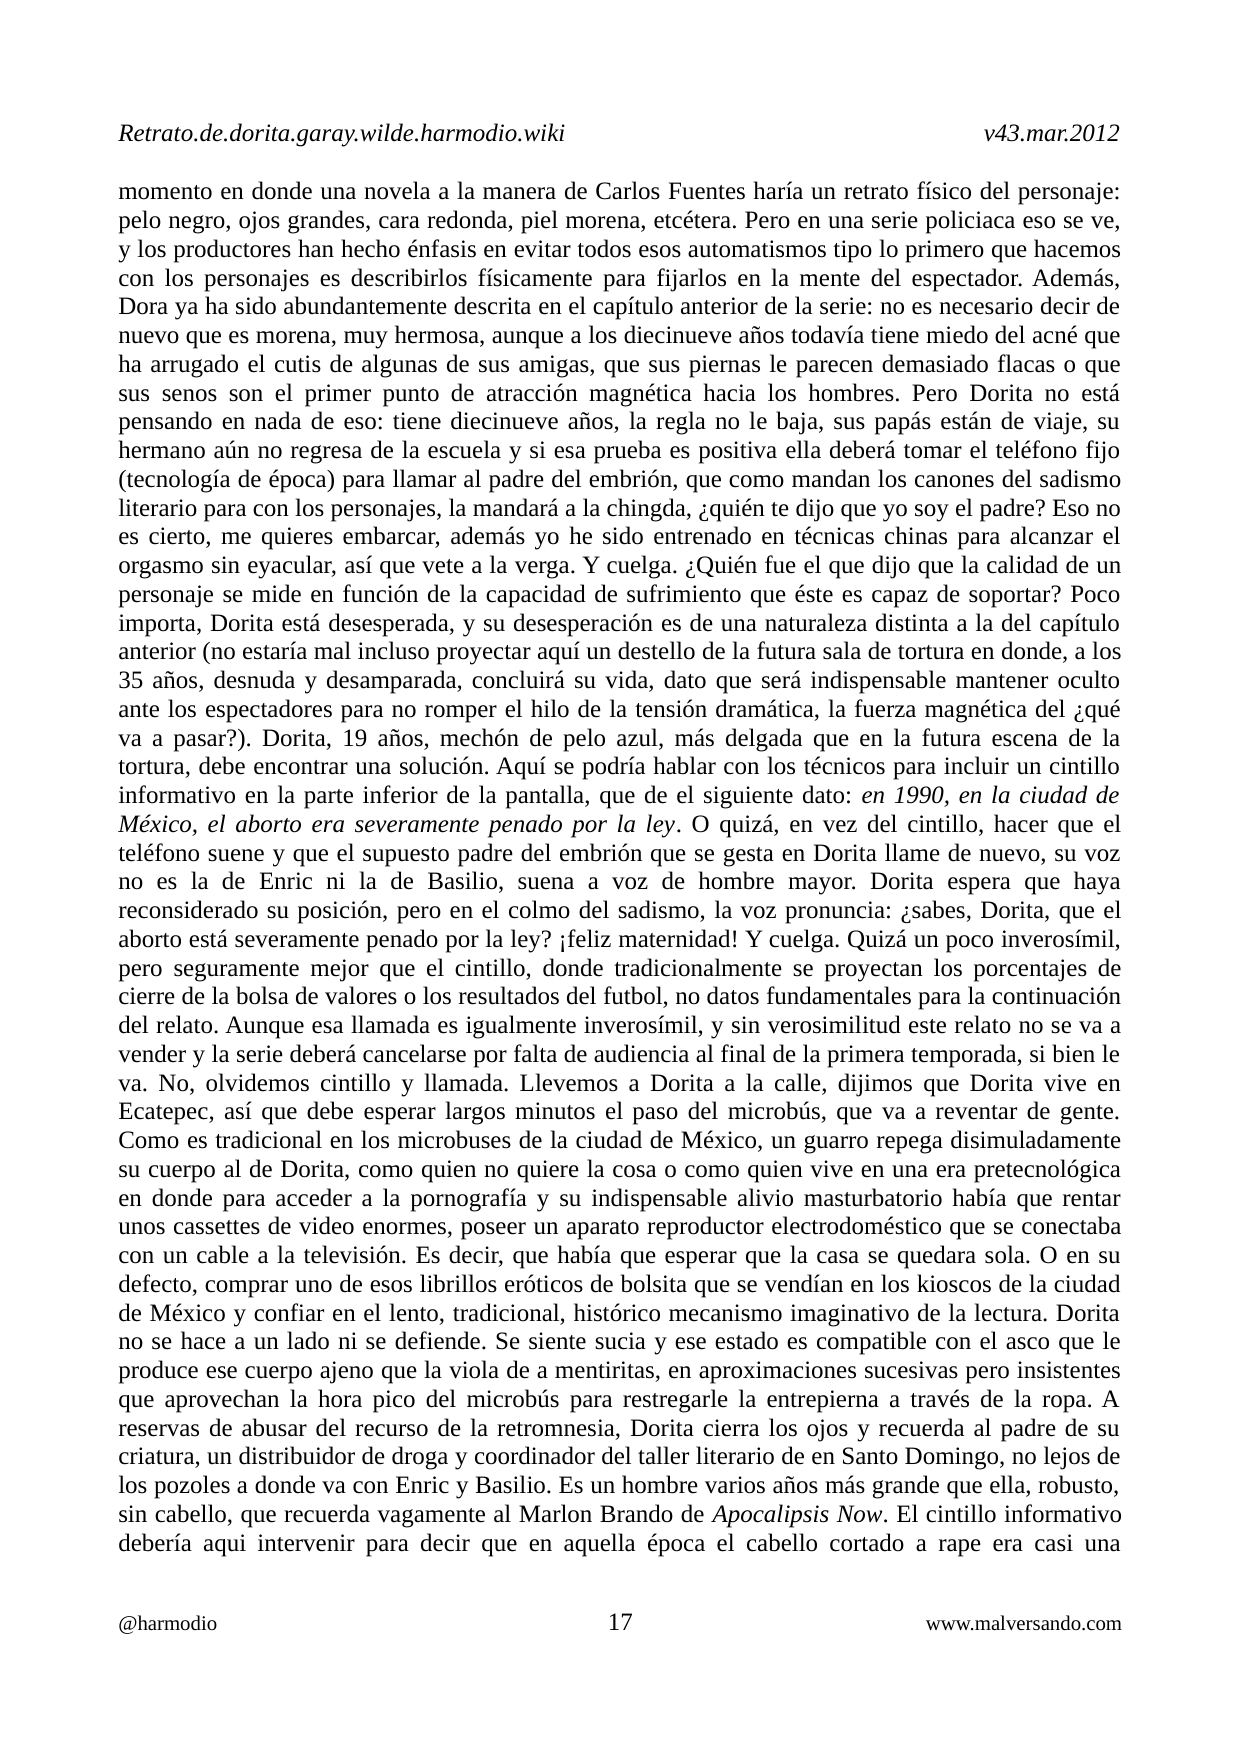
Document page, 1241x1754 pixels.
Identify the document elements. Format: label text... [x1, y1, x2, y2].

text momento en donde una novela a la manera de Carlos Fuentes haría un retrato físico del personaje: pelo negro, ojos grandes, cara redonda, piel morena, etcétera. Pero en una serie policiaca eso se ve, y los productores han hecho énfasis en evitar todos esos automatismos tipo lo primero que hacemos con los personajes es describirlos físicamente para fijarlos en la mente del espectador. Además, Dora ya ha sido abundantemente descrita en el capítulo anterior de la serie: no es necesario decir de nuevo que es morena, muy hermosa, aunque a los diecinueve años todavía tiene miedo del acné que ha arrugado el cutis de algunas de sus amigas, que sus piernas le parecen demasiado flacas o que sus senos son el primer punto de atracción magnética hacia los hombres. Pero Dorita no está pensando en nada de eso: tiene diecinueve años, la regla no le baja, sus papás están de viaje, su hermano aún no regresa de la escuela y si esa prueba es positiva ella deberá tomar el teléfono fijo (tecnología de época) para llamar al padre del embrión, que como mandan los canones del sadismo literario para con los personajes, la mandará a la chingda, ¿quién te dijo que yo soy el padre? Eso no es cierto, me quieres embarcar, además yo he sido entrenado en técnicas chinas para alcanzar el orgasmo sin eyacular, así que vete a la verga. Y cuelga. ¿Quién fue el que dijo que la calidad de un personaje se mide en función de la capacidad de sufrimiento que éste es capaz de soportar? Poco importa, Dorita está desesperada, y su desesperación es de una naturaleza distinta a la del capítulo anterior (no estaría mal incluso proyectar aquí un destello de la futura sala de tortura en donde, a los 35 años, desnuda y desamparada, concluirá su vida, dato que será indispensable mantener oculto ante los espectadores para no romper el hilo de la tensión dramática, la fuerza magnética del ¿qué va a pasar?). Dorita, 19 años, mechón de pelo azul, más delgada que en la futura escena de la tortura, debe encontrar una solución. Aquí se podría hablar con los técnicos para incluir un cintillo informativo en la parte inferior de la pantalla, que de el siguiente dato: en 1990, en la ciudad de México, el aborto era severamente penado por la ley. O quizá, en vez del cintillo, hacer que el teléfono suene y que el supuesto padre del embrión que se gesta en Dorita llame de nuevo, su voz no es la de Enric ni la de Basilio, suena a voz de hombre mayor. Dorita espera que haya reconsiderado su posición, pero en el colmo del sadismo, la voz pronuncia: ¿sabes, Dorita, que el aborto está severamente penado por la ley? ¡feliz maternidad! Y cuelga. Quizá un poco inverosímil, pero seguramente mejor que el cintillo, donde tradicionalmente se proyectan los porcentajes de cierre de la bolsa de valores o los resultados del futbol, no datos fundamentales para la continuación del relato. Aunque esa llamada es igualmente inverosímil, y sin verosimilitud este relato no se va a vender y la serie deberá cancelarse por falta de audiencia al final de la primera temporada, si bien le va. No, olvidemos cintillo y llamada. Llevemos a Dorita a la calle, dijimos que Dorita vive en Ecatepec, así que debe esperar largos minutos el paso del microbús, que va a reventar de gente. Como es tradicional en los microbuses de la ciudad de México, un guarro repega disimuladamente su cuerpo al de Dorita, como quien no quiere la cosa o como quien vive en una era pretecnológica en donde para acceder a la pornografía y su indispensable alivio masturbatorio había que rentar unos cassettes de video enormes, poseer un aparato reproductor electrodoméstico que se conectaba con un cable a la televisión. Es decir, que había que esperar que la casa se quedara sola. O en su defecto, comprar uno de esos librillos eróticos de bolsita que se vendían en los kioscos de la ciudad de México y confiar en el lento, tradicional, histórico mecanismo imaginativo de la lectura. Dorita no se hace a un lado ni se defiende. Se siente sucia y ese estado es compatible con el asco que le produce ese cuerpo ajeno que la viola de a mentiritas, en aproximaciones sucesivas pero insistentes que aprovechan la hora pico del microbús para restregarle la entrepierna a través de la ropa. A reservas de abusar del recurso de la retromnesia, Dorita cierra los ojos y recuerda al padre de su criatura, un distribuidor de droga y coordinador del taller literario de en Santo Domingo, no lejos de los pozoles a donde va con Enric y Basilio. Es un hombre varios años más grande que ella, robusto, sin cabello, que recuerda vagamente al Marlon Brando de Apocalipsis Now. El cintillo informativo debería aqui intervenir para decir que en aquella época el cabello cortado a rape era casi una [118, 176, 1122, 1556]
